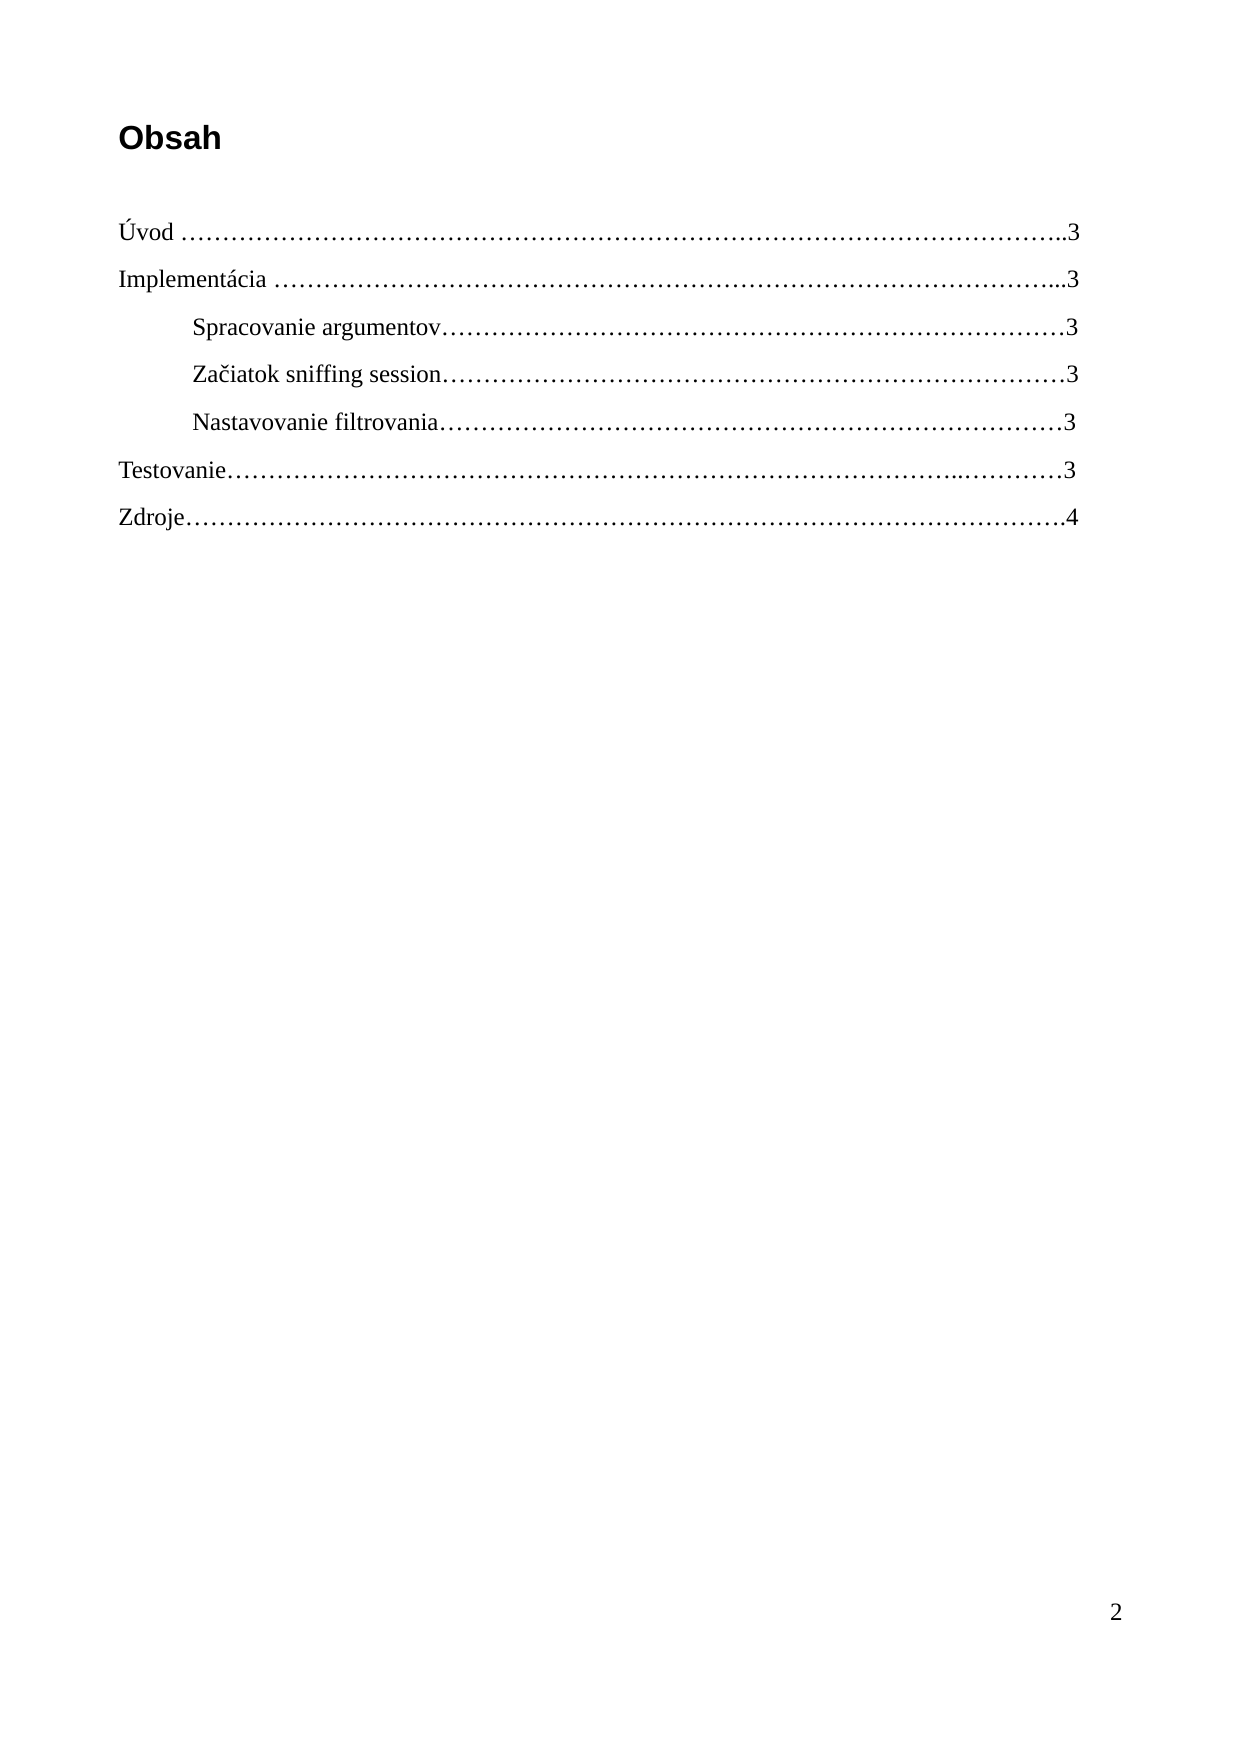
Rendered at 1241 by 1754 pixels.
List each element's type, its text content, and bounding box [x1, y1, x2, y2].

text Začiatok sniffing session…………………………………………………………………3 [118, 359, 1122, 388]
text Implementácia …………………………………………………………………………………...3 [118, 264, 1122, 293]
text Testovanie……………………………………………………………………………..…………3 [118, 455, 1122, 483]
text 2 [118, 1597, 1122, 1626]
text Nastavovanie filtrovania…………………………………………………………………3 [118, 407, 1122, 436]
subtitle Obsah [118, 118, 1122, 157]
text Zdroje…………………………………………………………………………………………….4 [118, 502, 1122, 531]
text Spracovanie argumentov…………………………………………………………………3 [118, 312, 1122, 341]
text Úvod ……………………………………………………………………………………………..3 [118, 217, 1122, 245]
